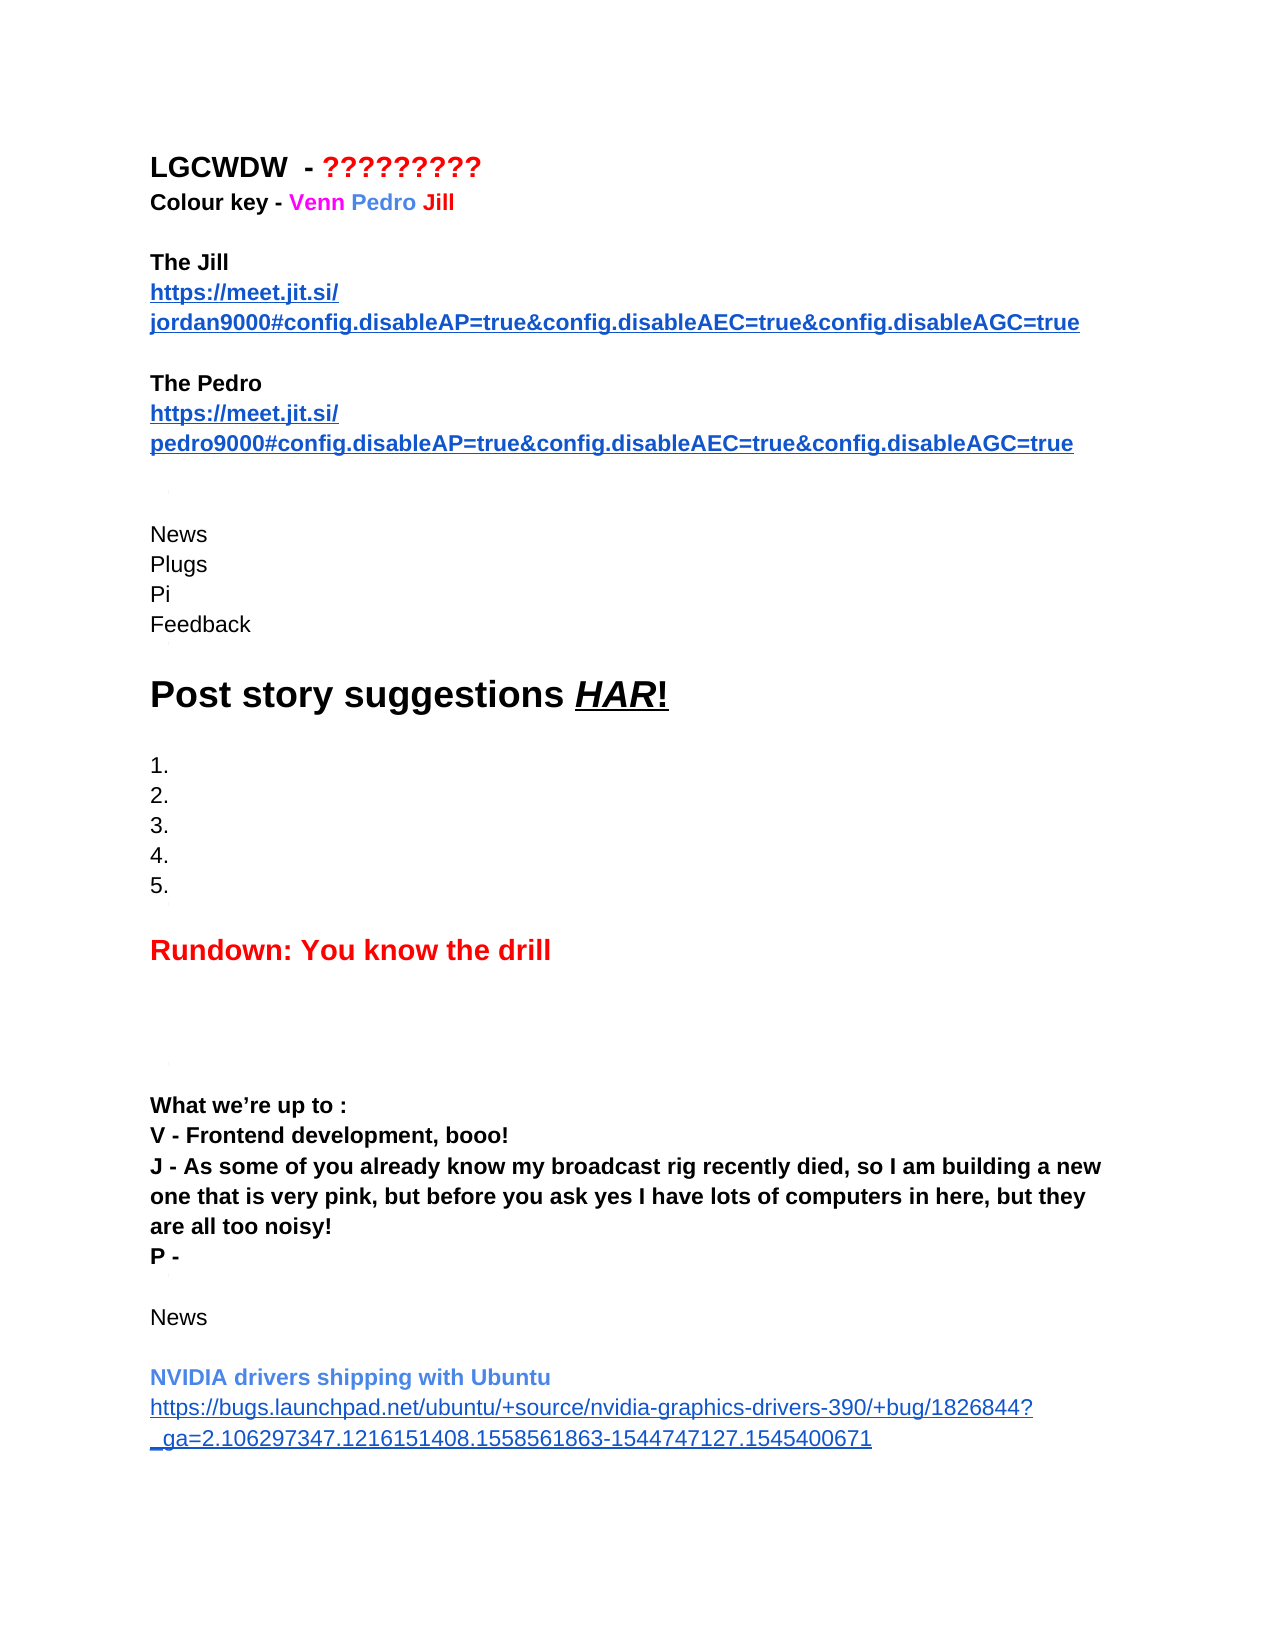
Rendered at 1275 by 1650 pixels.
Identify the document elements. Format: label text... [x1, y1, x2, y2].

text NVIDIA drivers shipping with Ubuntu [150, 1364, 1125, 1391]
text What we’re up to : [150, 1092, 1125, 1119]
text 1. [150, 752, 1125, 778]
text The Jill [150, 249, 1125, 275]
text 4. [150, 842, 1125, 869]
text News [150, 521, 1125, 547]
text The Pedro [150, 370, 1125, 396]
text Rundown: You know the drill [150, 933, 1125, 966]
text 5. [150, 872, 1125, 899]
text Pi [150, 581, 1125, 608]
text https://meet.jit.si/pedro9000#config.disableAP=true&config.disableAEC=true&config.disableAGC=true [150, 400, 1125, 457]
text https://meet.jit.si/jordan9000#config.disableAP=true&config.disableAEC=true&config.disableAGC=true [150, 279, 1125, 336]
text News [150, 1304, 1125, 1330]
text V - Frontend development, booo! [150, 1122, 1125, 1149]
text 3. [150, 812, 1125, 838]
text https://bugs.launchpad.net/ubuntu/+source/nvidia-graphics-drivers-390/+bug/1826844?_ga=2.106297347.1216151408.1558561863-1544747127.1545400671 [150, 1394, 1125, 1451]
text Post story suggestions HAR! [150, 672, 1125, 715]
text 2. [150, 782, 1125, 808]
text Colour key - Venn Pedro Jill [150, 188, 1125, 215]
text Feedback [150, 611, 1125, 638]
text Plugs [150, 551, 1125, 577]
text J - As some of you already know my broadcast rig recently died, so I am building a new one that is very pink, but before you ask yes I have lots of computers in here, but they are all too noisy! [150, 1153, 1125, 1239]
text LGCWDW - ????????? [150, 150, 1125, 183]
text P - [150, 1243, 1125, 1270]
